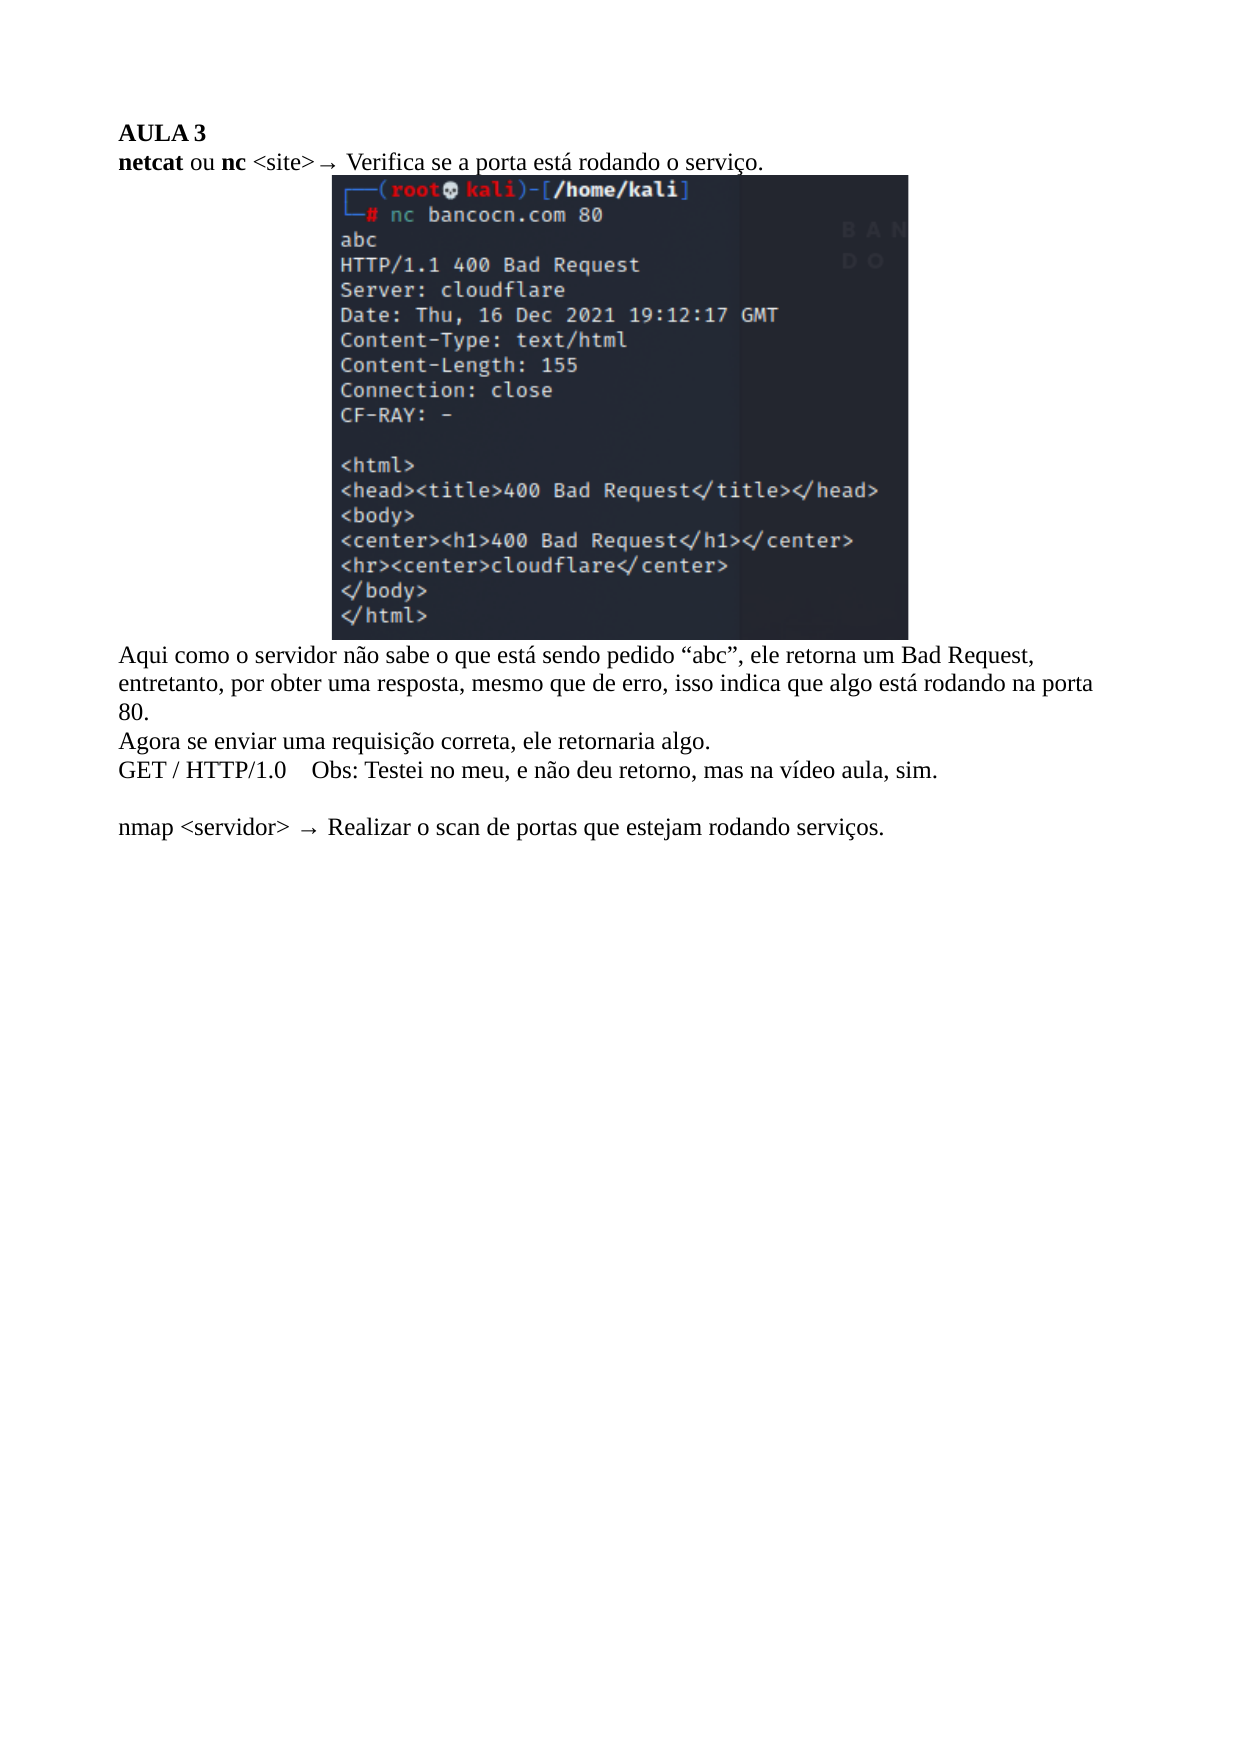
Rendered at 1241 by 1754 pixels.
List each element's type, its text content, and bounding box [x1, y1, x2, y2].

text Aqui como o servidor não sabe o que está sendo pedido “abc”, ele retorna um Bad Request, entretanto, por obter uma resposta, mesmo que de erro, isso indica que algo está rodando na porta 80. [118, 176, 1122, 726]
text Agora se enviar uma requisição correta, ele retornaria algo. [118, 726, 1122, 755]
text GET / HTTP/1.0 Obs: Testei no meu, e não deu retorno, mas na vídeo aula, sim. [118, 755, 1122, 783]
text AULA 3 [118, 118, 1122, 147]
text netcat ou nc <site>→ Verifica se a porta está rodando o serviço. [118, 147, 1122, 176]
text nmap <servidor> → Realizar o scan de portas que estejam rodando serviços. [118, 812, 1122, 841]
picture [331, 175, 909, 640]
